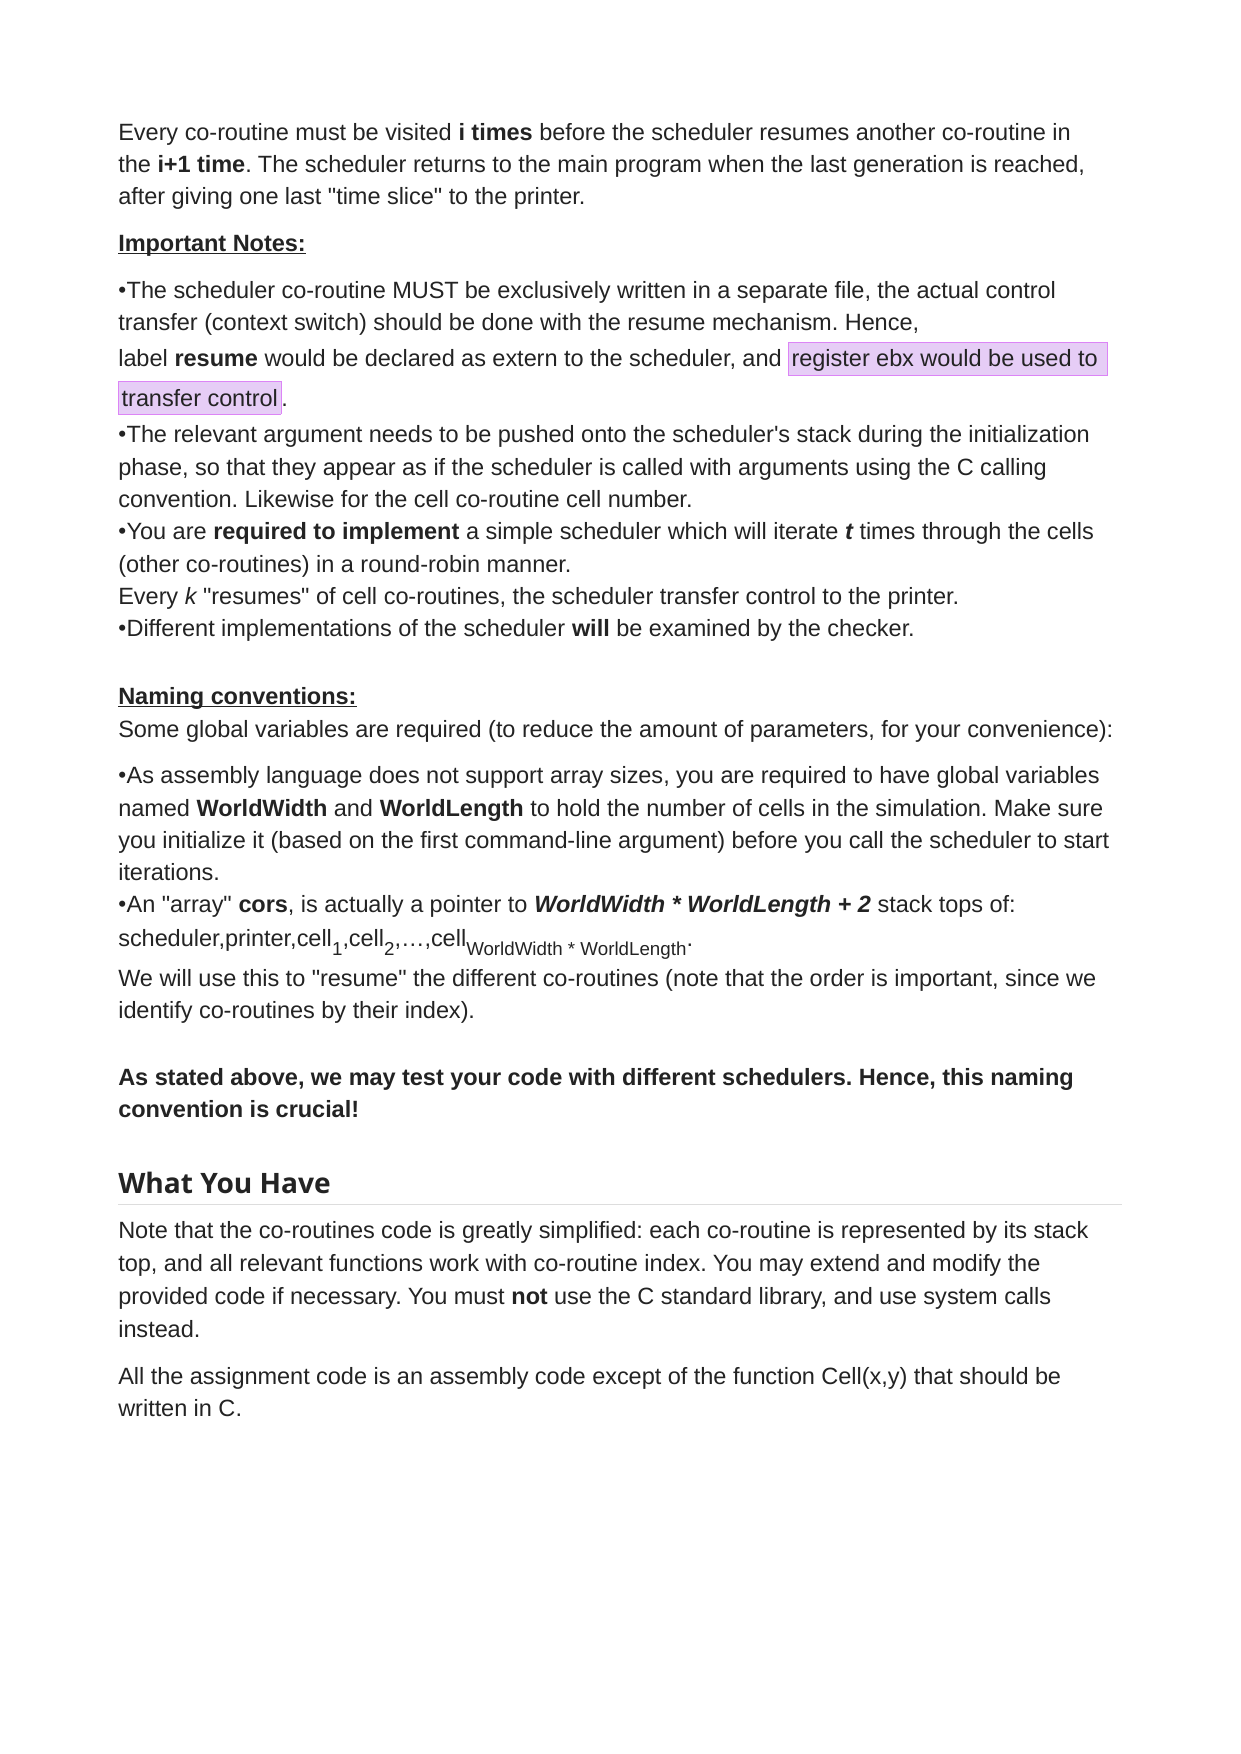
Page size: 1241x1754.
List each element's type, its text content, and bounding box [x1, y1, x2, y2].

text Every co-routine must be visited i times before the scheduler resumes another co-routine in the i+1 time. The scheduler returns to the main program when the last generation is reached, after giving one last "time slice" to the printer. [118, 118, 1122, 209]
list You are required to implement a simple scheduler which will iterate t times through the cells (other co-routines) in a round-robin manner. Every k "resumes" of cell co-routines, the scheduler transfer control to the printer. [118, 518, 1122, 609]
text Note that the co-routines code is greatly simplified: each co-routine is represented by its stack top, and all relevant functions work with co-routine index. You may extend and modify the provided code if necessary. You must not use the C standard library, and use system calls instead. [118, 1217, 1122, 1342]
list The scheduler co-routine MUST be exclusively written in a separate file, the actual control transfer (context switch) should be done with the resume mechanism. Hence, label resume would be declared as extern to the scheduler, and register ebx would be used to transfer control. [118, 276, 1122, 414]
list Different implementations of the scheduler will be examined by the checker. [118, 614, 1122, 641]
text Important Notes: [118, 229, 1122, 256]
text All the assignment code is an assembly code except of the function Cell(x,y) that should be written in C. [118, 1362, 1122, 1421]
list An "array" cors, is actually a pointer to WorldWidth * WorldLength + 2 stack tops of: scheduler,printer,cell1,cell2,…,cellWorldWidth * WorldLength. We will use this to "resume" the different co-routines (note that the order is important, since we identify co-routines by their index). [118, 891, 1122, 1024]
text Naming conventions: Some global variables are required (to reduce the amount of parameters, for your convenience): [118, 647, 1122, 742]
list As assembly language does not support array sizes, you are required to have global variables named WorldWidth and WorldLength to hold the number of cells in the simulation. Make sure you initialize it (based on the first command-line argument) before you call the scheduler to start iterations. [118, 762, 1122, 885]
list The relevant argument needs to be pushed onto the scheduler's stack during the initialization phase, so that they appear as if the scheduler is called with arguments using the C calling convention. Likewise for the cell co-routine cell number. [118, 421, 1122, 512]
subtitle What You Have [118, 1163, 1122, 1204]
text As stated above, we may test your code with different schedulers. Hence, this naming convention is crucial! [118, 1029, 1122, 1122]
